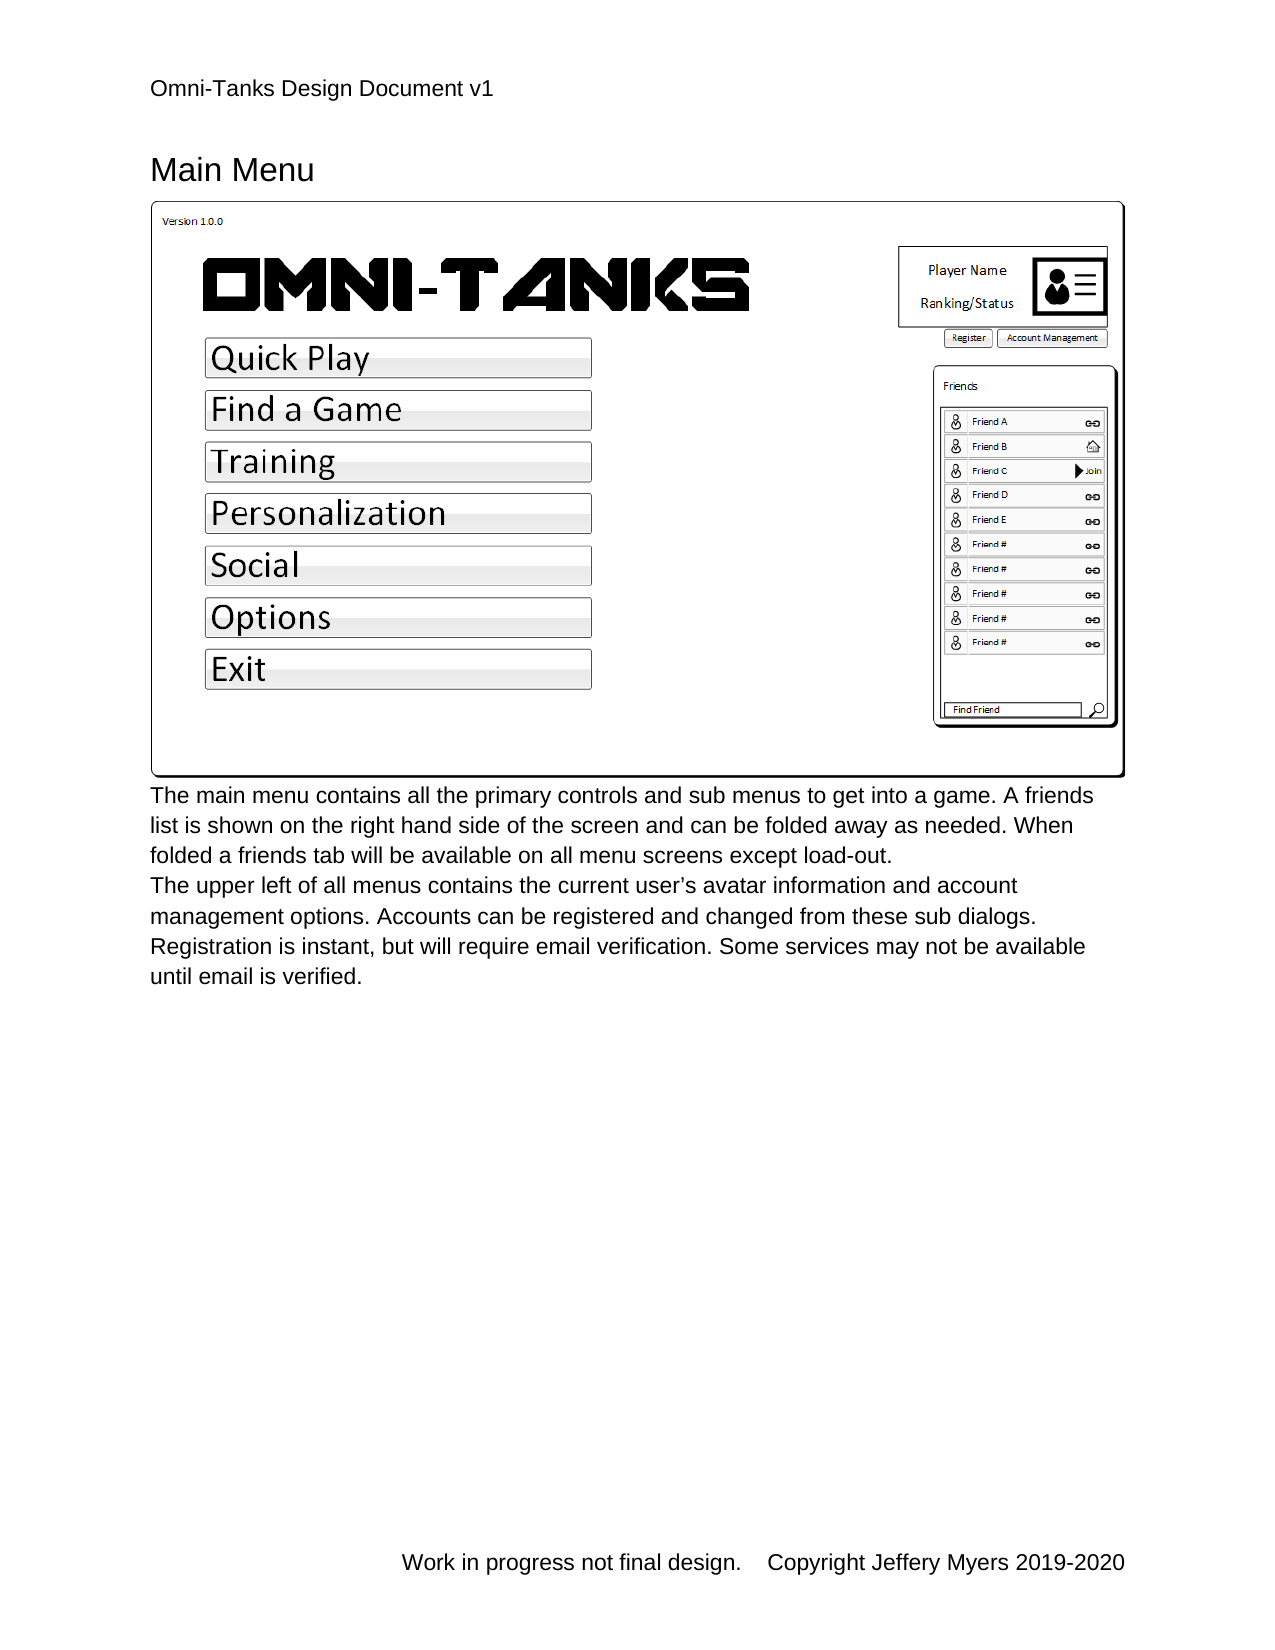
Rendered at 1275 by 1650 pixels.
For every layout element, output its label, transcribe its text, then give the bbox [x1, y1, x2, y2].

text The upper left of all menus contains the current user’s avatar information and account management options. Accounts can be registered and changed from these sub dialogs. Registration is instant, but will require email verification. Some services may not be available until email is verified. [150, 872, 1125, 989]
text The main menu contains all the primary controls and sub menus to get into a game. A friends list is shown on the right hand side of the screen and can be folded away as needed. When folded a friends tab will be available on all menu screens except load-out. [150, 782, 1125, 869]
picture [150, 201, 1125, 778]
subtitle Main Menu [150, 150, 1125, 188]
